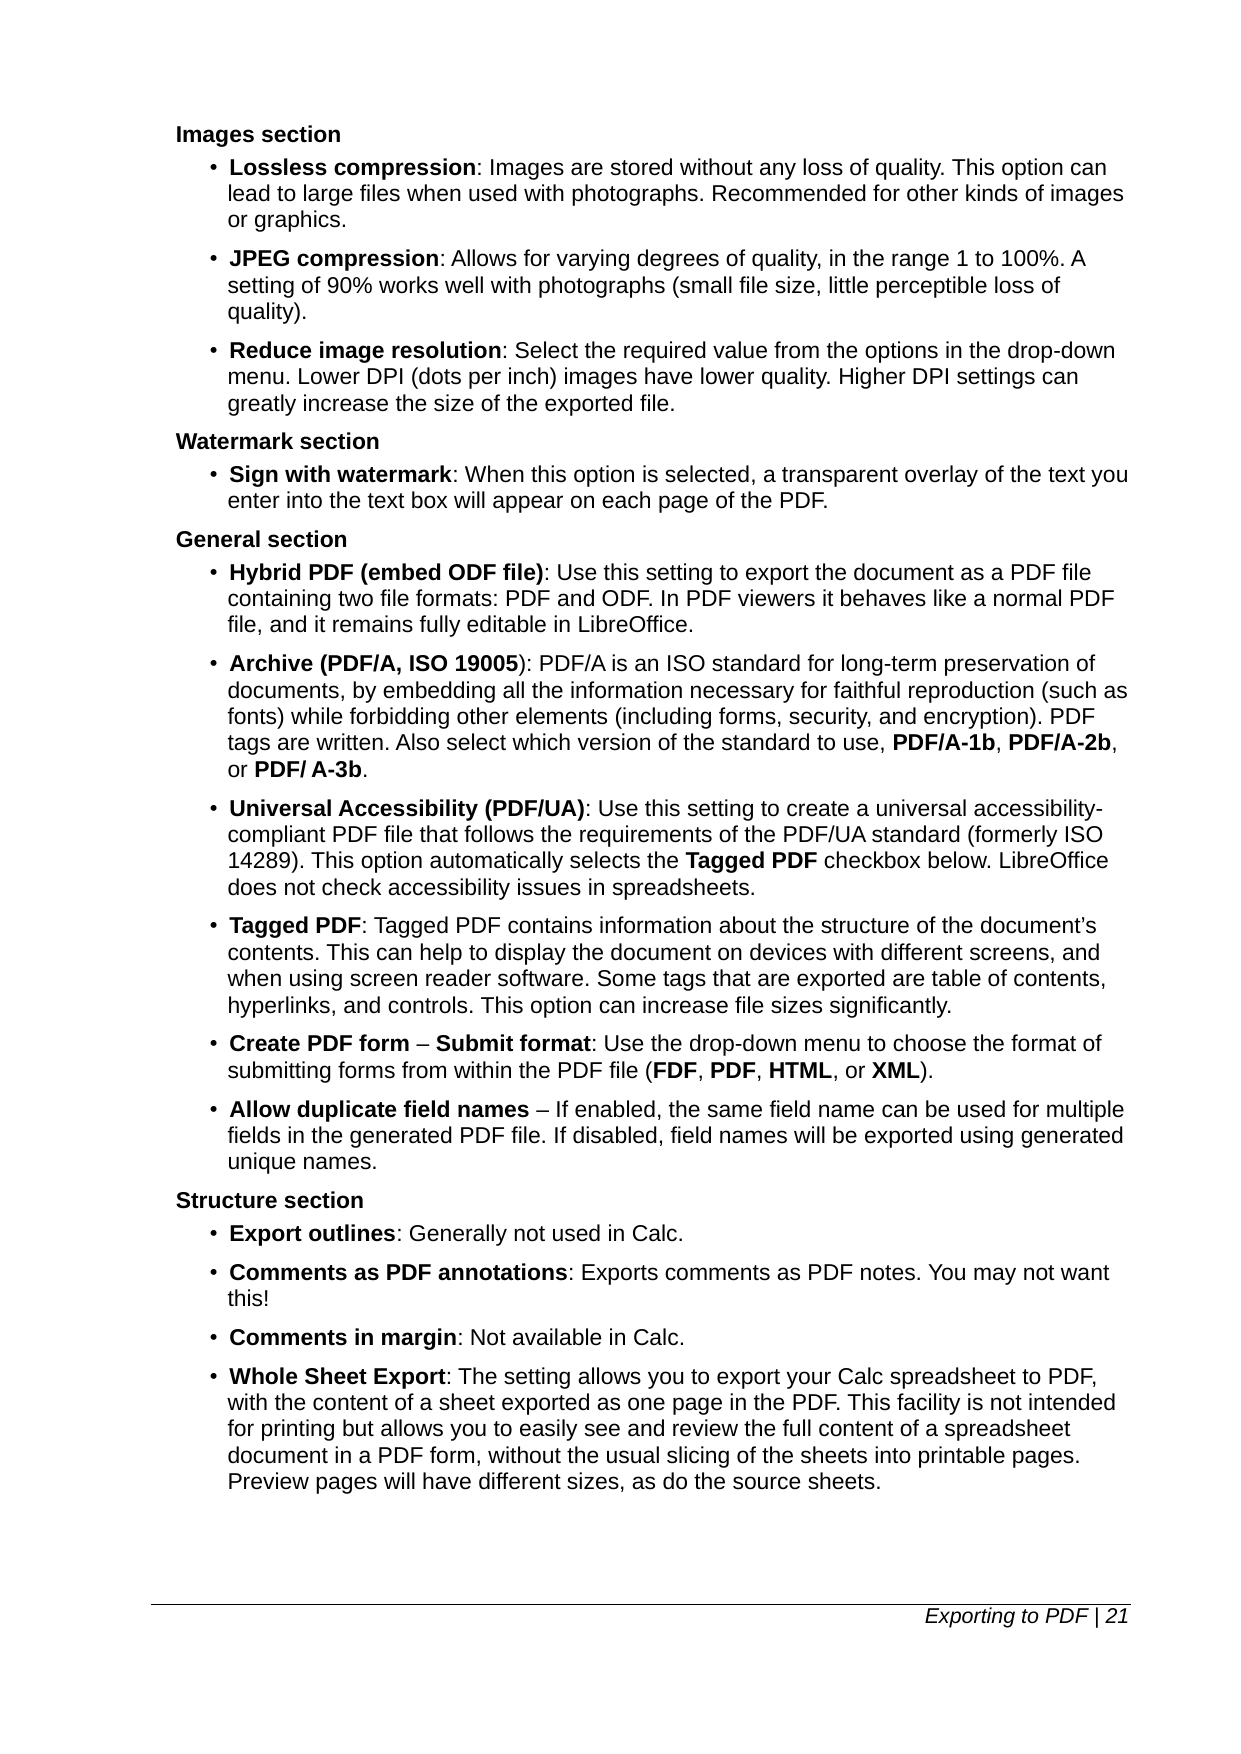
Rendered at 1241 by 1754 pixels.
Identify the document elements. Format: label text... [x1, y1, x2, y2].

list Archive (PDF/A, ISO 19005): PDF/A is an ISO standard for long-term preservation of documents, by embedding all the information necessary for faithful reproduction (such as fonts) while forbidding other elements (including forms, security, and encryption). PDF tags are written. Also select which version of the standard to use, PDF/A-1b, PDF/A-2b, or PDF/ A-3b. [209, 650, 1131, 782]
list Universal Accessibility (PDF/UA): Use this setting to create a universal accessibility-compliant PDF file that follows the requirements of the PDF/UA standard (formerly ISO 14289). This option automatically selects the Tagged PDF checkbox below. LibreOffice does not check accessibility issues in spreadsheets. [209, 794, 1131, 900]
text Watermark section [176, 428, 1131, 455]
list Export outlines: Generally not used in Calc. [209, 1220, 1131, 1246]
text Images section [176, 121, 1131, 147]
list Tagged PDF: Tagged PDF contains information about the structure of the document’s contents. This can help to display the document on devices with different screens, and when using screen reader software. Some tags that are exported are table of contents, hyperlinks, and controls. This option can increase file sizes significantly. [209, 912, 1131, 1018]
list Create PDF form – Submit format: Use the drop-down menu to choose the format of submitting forms from within the PDF file (FDF, PDF, HTML, or XML). [209, 1030, 1131, 1083]
list Allow duplicate field names – If enabled, the same field name can be used for multiple fields in the generated PDF file. If disabled, field names will be exported using generated unique names. [209, 1096, 1131, 1175]
list Hybrid PDF (embed ODF file): Use this setting to export the document as a PDF file containing two file formats: PDF and ODF. In PDF viewers it behaves like a normal PDF file, and it remains fully editable in LibreOffice. [209, 559, 1131, 638]
text Structure section [176, 1187, 1131, 1213]
list Whole Sheet Export: The setting allows you to export your Calc spreadsheet to PDF, with the content of a sheet exported as one page in the PDF. This facility is not intended for printing but allows you to easily see and review the full content of a spreadsheet document in a PDF form, without the usual slicing of the sheets into printable pages. Preview pages will have different sizes, as do the source sheets. [209, 1363, 1131, 1494]
list Sign with watermark: When this option is selected, a transparent overlay of the text you enter into the text box will appear on each page of the PDF. [209, 461, 1131, 514]
list JPEG compression: Allows for varying degrees of quality, in the range 1 to 100%. A setting of 90% works well with photographs (small file size, little perceptible loss of quality). [209, 245, 1131, 324]
list Reduce image resolution: Select the required value from the options in the drop-down menu. Lower DPI (dots per inch) images have lower quality. Higher DPI settings can greatly increase the size of the exported file. [209, 337, 1131, 416]
list Comments in margin: Not available in Calc. [209, 1324, 1131, 1350]
text General section [176, 526, 1131, 552]
list Comments as PDF annotations: Exports comments as PDF notes. You may not want this! [209, 1259, 1131, 1311]
list Lossless compression: Images are stored without any loss of quality. This option can lead to large files when used with photographs. Recommended for other kinds of images or graphics. [209, 154, 1131, 233]
